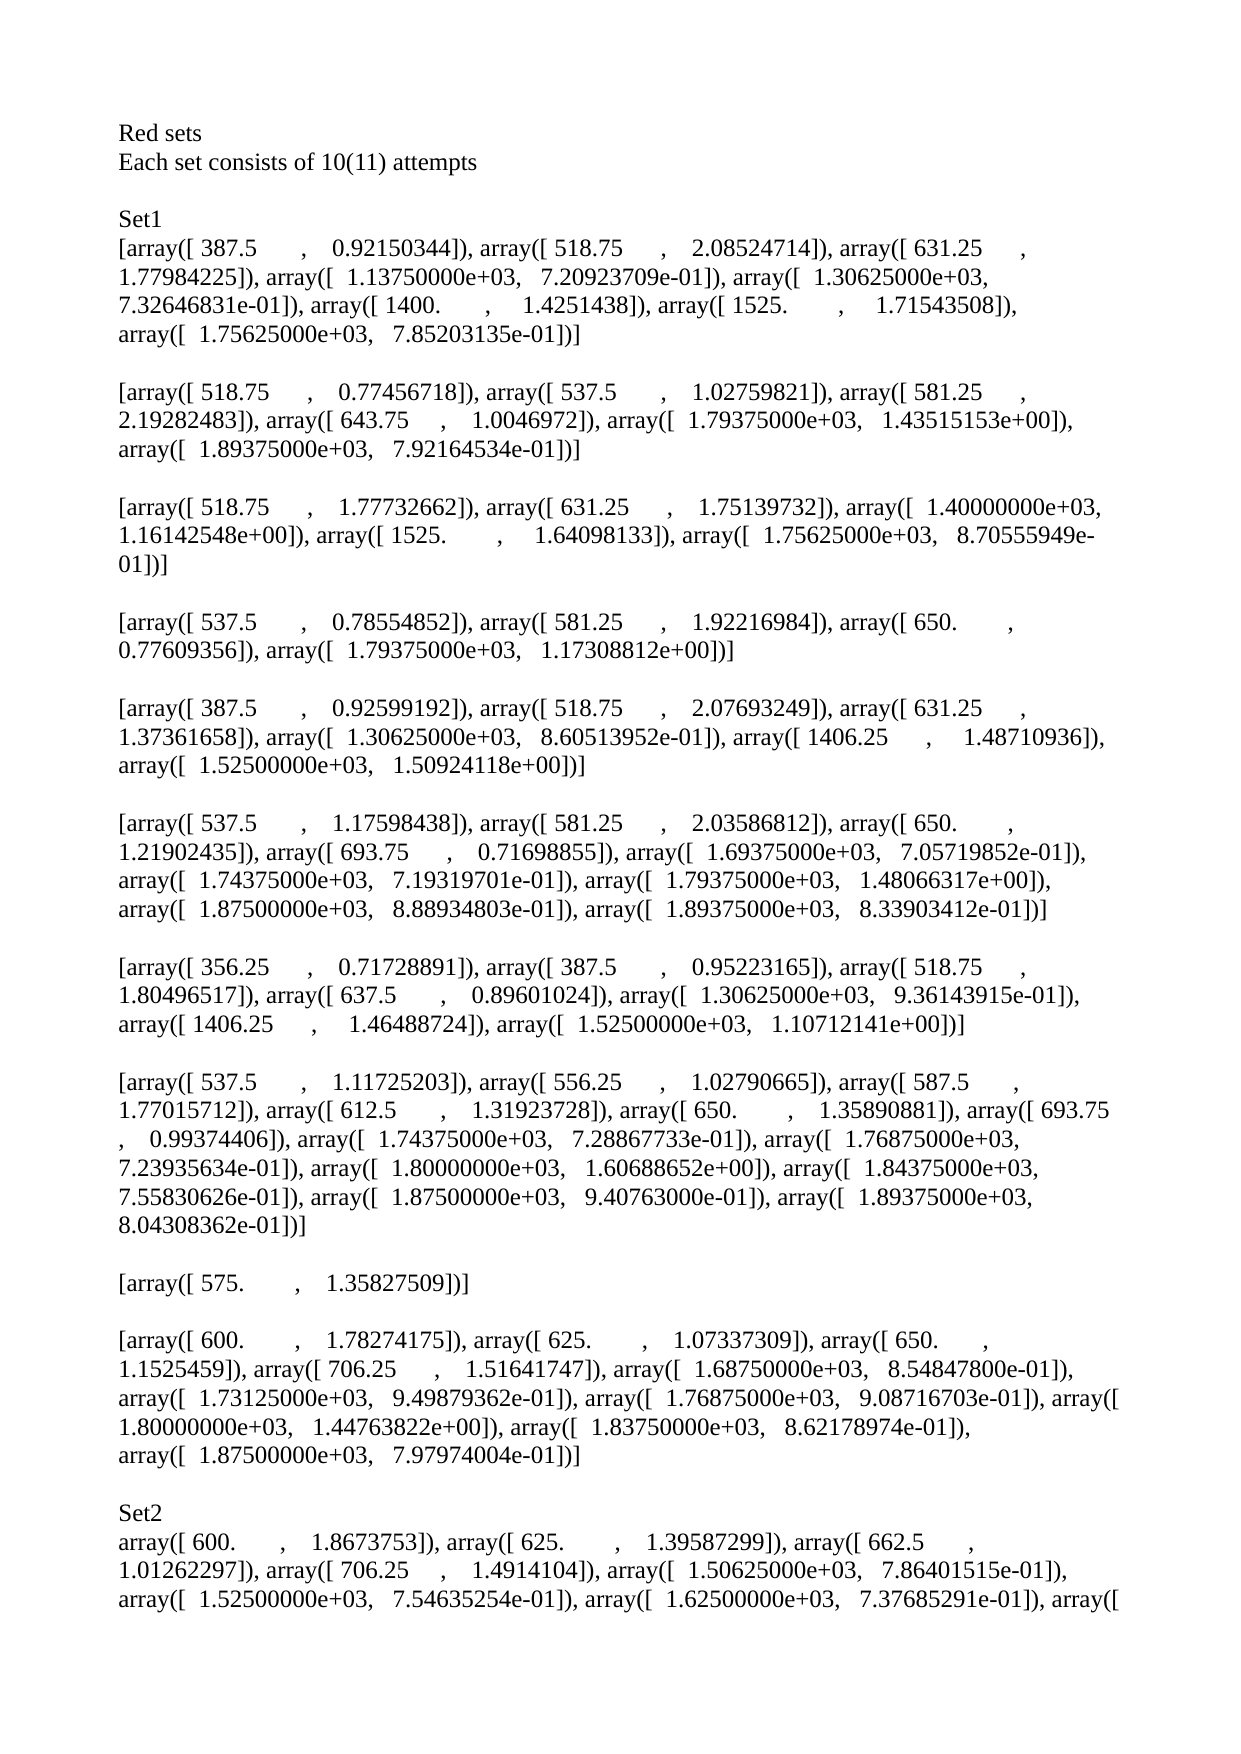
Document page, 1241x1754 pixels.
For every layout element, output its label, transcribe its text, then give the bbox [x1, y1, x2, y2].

text array([ 600. , 1.8673753]), array([ 625. , 1.39587299]), array([ 662.5 , 1.01262297]), array([ 706.25 , 1.4914104]), array([ 1.50625000e+03, 7.86401515e-01]), array([ 1.52500000e+03, 7.54635254e-01]), array([ 1.62500000e+03, 7.37685291e-01]), array([ [118, 1527, 1122, 1613]
text [array([ 387.5 , 0.92150344]), array([ 518.75 , 2.08524714]), array([ 631.25 , 1.77984225]), array([ 1.13750000e+03, 7.20923709e-01]), array([ 1.30625000e+03, 7.32646831e-01]), array([ 1400. , 1.4251438]), array([ 1525. , 1.71543508]), array([ 1.75625000e+03, 7.85203135e-01])] [118, 233, 1122, 348]
text [array([ 356.25 , 0.71728891]), array([ 387.5 , 0.95223165]), array([ 518.75 , 1.80496517]), array([ 637.5 , 0.89601024]), array([ 1.30625000e+03, 9.36143915e-01]), array([ 1406.25 , 1.46488724]), array([ 1.52500000e+03, 1.10712141e+00])] [118, 952, 1122, 1038]
text [array([ 387.5 , 0.92599192]), array([ 518.75 , 2.07693249]), array([ 631.25 , 1.37361658]), array([ 1.30625000e+03, 8.60513952e-01]), array([ 1406.25 , 1.48710936]), array([ 1.52500000e+03, 1.50924118e+00])] [118, 693, 1122, 779]
text [array([ 575. , 1.35827509])] [118, 1268, 1122, 1297]
text [array([ 518.75 , 1.77732662]), array([ 631.25 , 1.75139732]), array([ 1.40000000e+03, 1.16142548e+00]), array([ 1525. , 1.64098133]), array([ 1.75625000e+03, 8.70555949e-01])] [118, 492, 1122, 578]
text [array([ 537.5 , 1.17598438]), array([ 581.25 , 2.03586812]), array([ 650. , 1.21902435]), array([ 693.75 , 0.71698855]), array([ 1.69375000e+03, 7.05719852e-01]), array([ 1.74375000e+03, 7.19319701e-01]), array([ 1.79375000e+03, 1.48066317e+00]), array([ 1.87500000e+03, 8.88934803e-01]), array([ 1.89375000e+03, 8.33903412e-01])] [118, 808, 1122, 923]
text [array([ 518.75 , 0.77456718]), array([ 537.5 , 1.02759821]), array([ 581.25 , 2.19282483]), array([ 643.75 , 1.0046972]), array([ 1.79375000e+03, 1.43515153e+00]), array([ 1.89375000e+03, 7.92164534e-01])] [118, 377, 1122, 463]
text Set2 [118, 1498, 1122, 1527]
text [array([ 537.5 , 0.78554852]), array([ 581.25 , 1.92216984]), array([ 650. , 0.77609356]), array([ 1.79375000e+03, 1.17308812e+00])] [118, 607, 1122, 664]
text [array([ 600. , 1.78274175]), array([ 625. , 1.07337309]), array([ 650. , 1.1525459]), array([ 706.25 , 1.51641747]), array([ 1.68750000e+03, 8.54847800e-01]), array([ 1.73125000e+03, 9.49879362e-01]), array([ 1.76875000e+03, 9.08716703e-01]), array([ 1.80000000e+03, 1.44763822e+00]), array([ 1.83750000e+03, 8.62178974e-01]), array([ 1.87500000e+03, 7.97974004e-01])] [118, 1326, 1122, 1469]
text Each set consists of 10(11) attempts [118, 147, 1122, 176]
text Red sets [118, 118, 1122, 147]
text Set1 [118, 204, 1122, 233]
text [array([ 537.5 , 1.11725203]), array([ 556.25 , 1.02790665]), array([ 587.5 , 1.77015712]), array([ 612.5 , 1.31923728]), array([ 650. , 1.35890881]), array([ 693.75 , 0.99374406]), array([ 1.74375000e+03, 7.28867733e-01]), array([ 1.76875000e+03, 7.23935634e-01]), array([ 1.80000000e+03, 1.60688652e+00]), array([ 1.84375000e+03, 7.55830626e-01]), array([ 1.87500000e+03, 9.40763000e-01]), array([ 1.89375000e+03, 8.04308362e-01])] [118, 1067, 1122, 1239]
